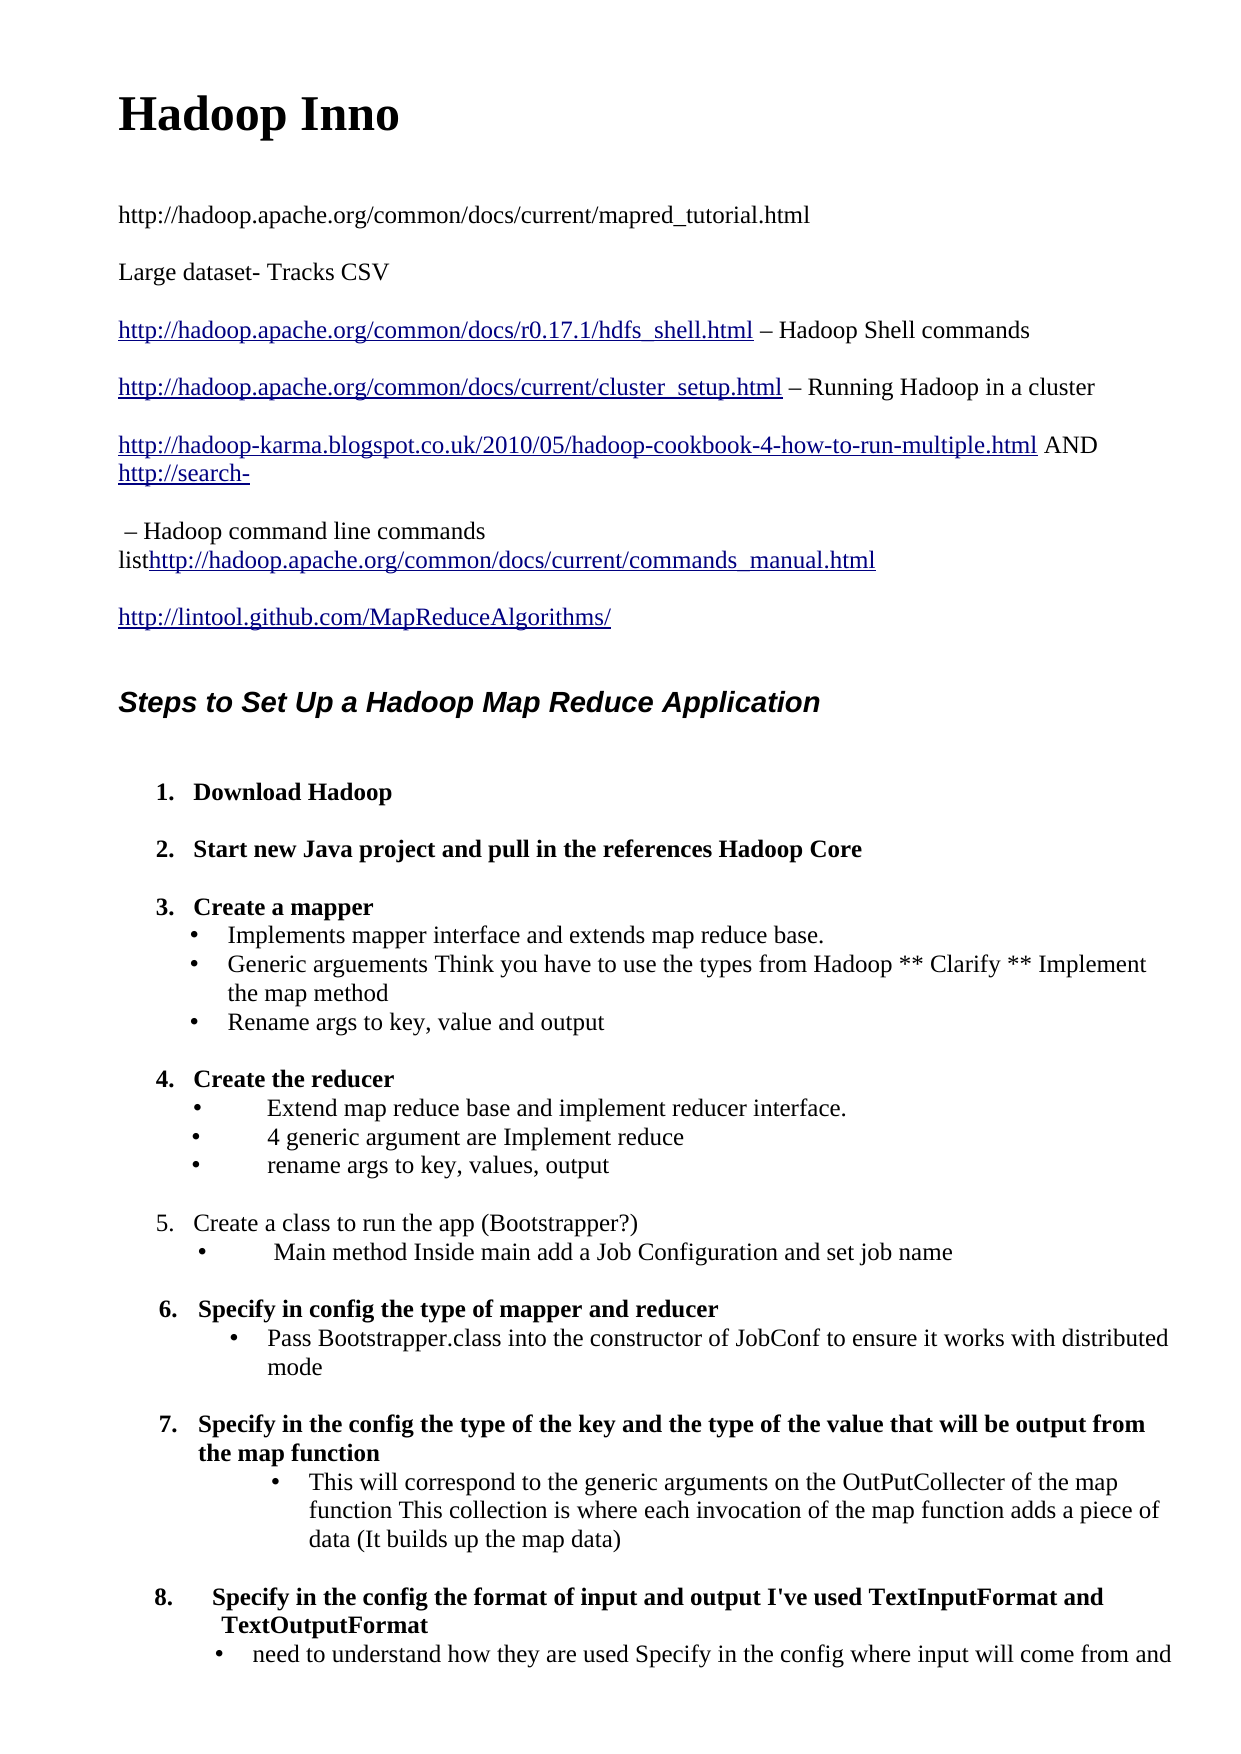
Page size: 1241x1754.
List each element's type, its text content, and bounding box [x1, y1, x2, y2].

list Main method Inside main add a Job Configuration and set job name [198, 1237, 1181, 1265]
list Implements mapper interface and extends map reduce base. [190, 920, 1181, 949]
subtitle Hadoop Inno [118, 84, 1181, 142]
list Start new Java project and pull in the references Hadoop Core [156, 834, 1181, 863]
list Create a mapper [156, 892, 1181, 920]
list 4 generic argument are Implement reduce [192, 1122, 1181, 1150]
list Rename args to key, value and output [190, 1007, 1181, 1035]
list Specify in the config the type of the key and the type of the value that will be output from the map function [159, 1409, 1181, 1467]
list This will correspond to the generic arguments on the OutPutCollecter of the map function This collection is where each invocation of the map function adds a piece of data (It builds up the map data) [271, 1467, 1181, 1553]
list Create a class to run the app (Bootstrapper?) [156, 1208, 1181, 1237]
list Download Hadoop [156, 777, 1181, 805]
text Large dataset- Tracks CSV [118, 257, 1181, 286]
list Generic arguements Think you have to use the types from Hadoop ** Clarify ** Implement the map method [190, 949, 1181, 1007]
list Pass Bootstrapper.class into the constructor of JobConf to ensure it works with distributed mode [229, 1323, 1181, 1380]
subtitle Steps to Set Up a Hadoop Map Reduce Application [118, 685, 1181, 718]
list need to understand how they are used Specify in the config where input will come from and [215, 1639, 1181, 1668]
list Create the reducer [156, 1064, 1181, 1093]
text http://hadoop.apache.org/common/docs/r0.17.1/hdfs_shell.html – Hadoop Shell commands [118, 315, 1181, 343]
text – Hadoop command line commands listhttp://hadoop.apache.org/common/docs/current/commands_manual.html [118, 516, 1181, 573]
list Specify in the config the format of input and output I've used TextInputFormat and TextOutputFormat [154, 1582, 1181, 1639]
text http://lintool.github.com/MapReduceAlgorithms/ [118, 602, 1181, 631]
list Specify in config the type of mapper and reducer [159, 1294, 1181, 1323]
list rename args to key, values, output [192, 1150, 1181, 1179]
text http://hadoop.apache.org/common/docs/current/mapred_tutorial.html [118, 200, 1181, 228]
text http://hadoop-karma.blogspot.co.uk/2010/05/hadoop-cookbook-4-how-to-run-multiple.html AND http://search- [118, 430, 1181, 487]
list Extend map reduce base and implement reducer interface. [193, 1093, 1181, 1122]
text http://hadoop.apache.org/common/docs/current/cluster_setup.html – Running Hadoop in a cluster [118, 372, 1181, 401]
